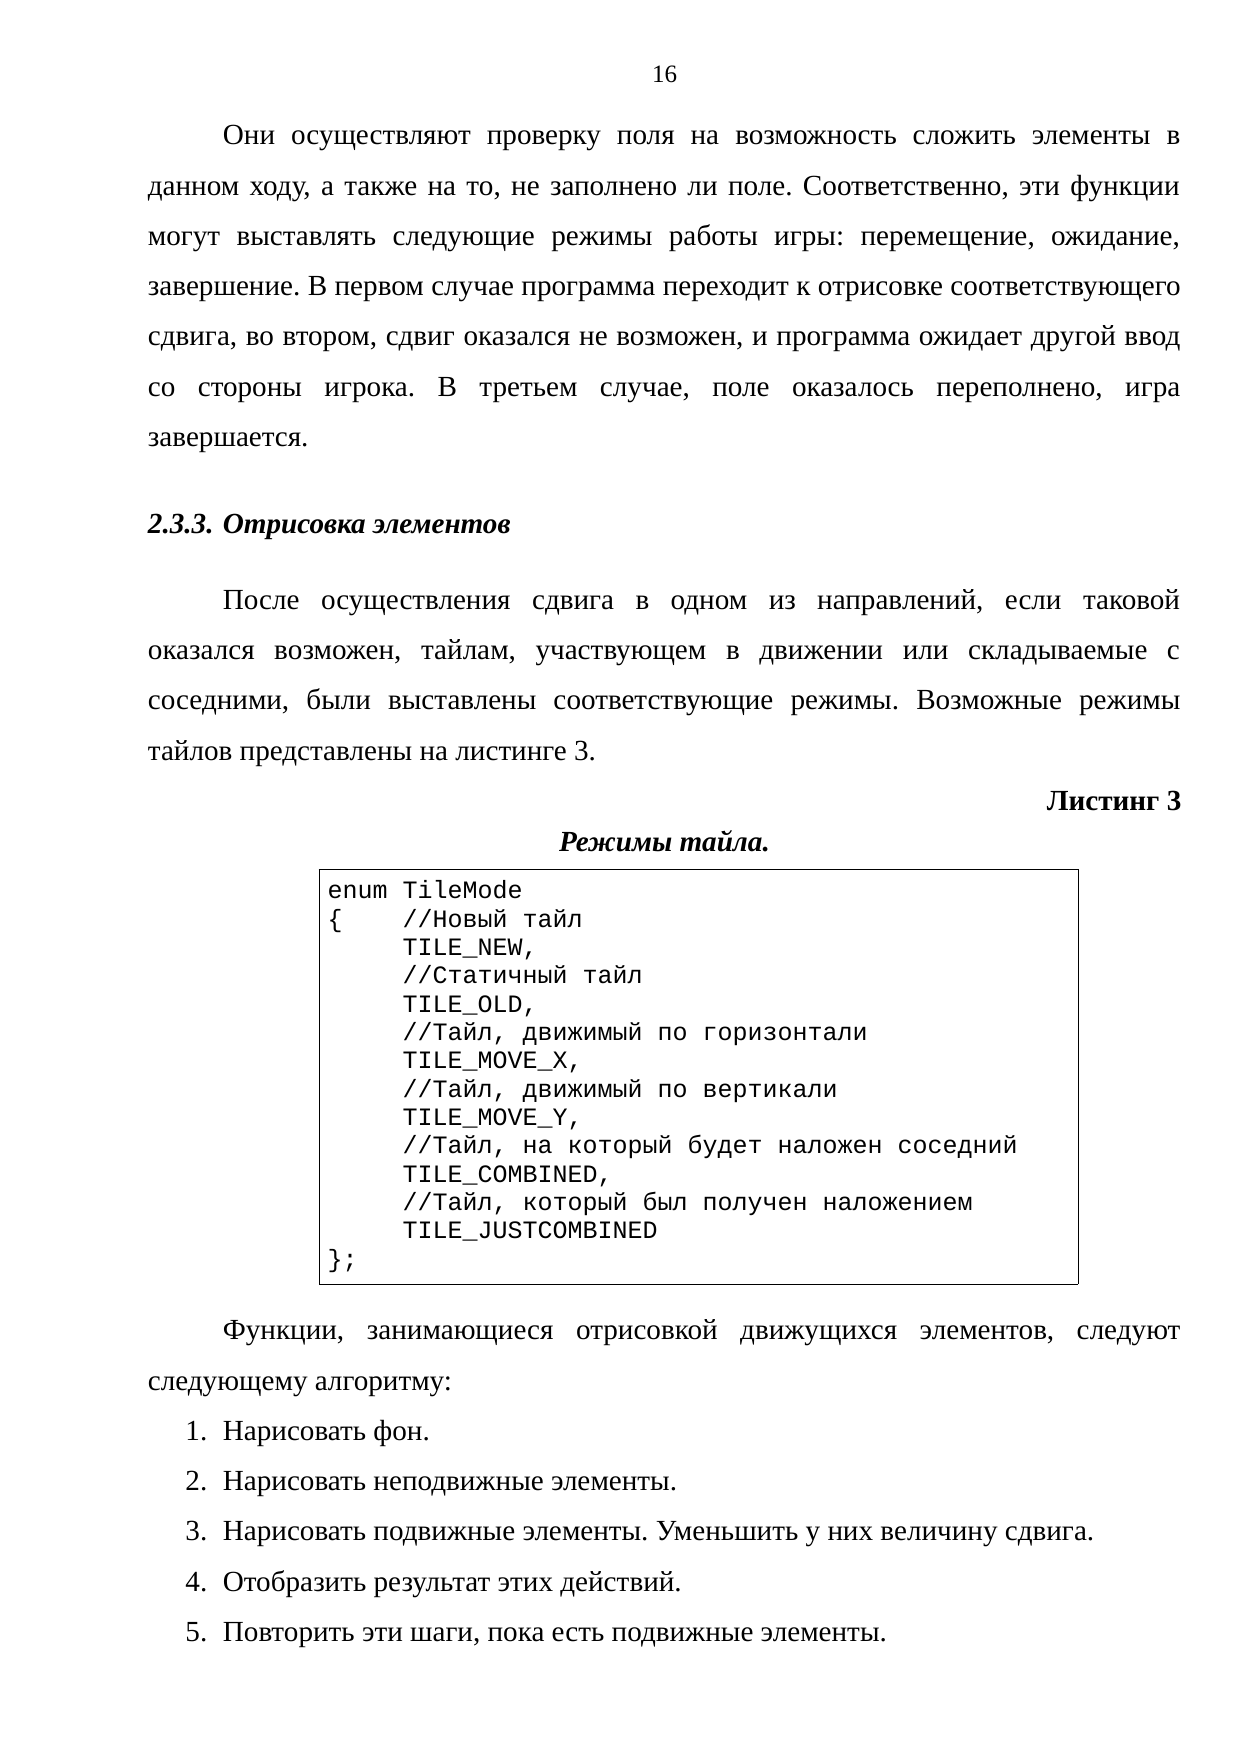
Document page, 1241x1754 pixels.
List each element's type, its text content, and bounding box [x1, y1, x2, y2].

text //Тайл, движимый по горизонтали [327, 1020, 1069, 1048]
text TILE_MOVE_Y, [327, 1105, 1069, 1133]
list Нарисовать неподвижные элементы. [185, 1463, 1181, 1497]
text Листинг 3 [148, 783, 1181, 817]
list Нарисовать подвижные элементы. Уменьшить у них величину сдвига. [185, 1513, 1181, 1547]
text //Тайл, на который будет наложен соседний [327, 1133, 1069, 1161]
text //Тайл, движимый по вертикали [327, 1076, 1069, 1105]
text enum TileMode [327, 878, 1069, 906]
text TILE_NEW, [327, 935, 1069, 963]
list Повторить эти шаги, пока есть подвижные элементы. [185, 1614, 1181, 1648]
text { //Новый тайл [327, 906, 1069, 935]
text Они осуществляют проверку поля на возможность сложить элементы в данном ходу, а также на то, не заполнено ли поле. Соответственно, эти функции могут выставлять следующие режимы работы игры: перемещение, ожидание, завершение. В первом случае программа переходит к отрисовке соответствующего сдвига, во втором, сдвиг оказался не возможен, и программа ожидает другой ввод со стороны игрока. В третьем случае, поле оказалось переполнено, игра завершается. [148, 117, 1181, 453]
text TILE_OLD, [327, 991, 1069, 1020]
text }; [327, 1246, 1069, 1275]
text //Тайл, который был получен наложением [327, 1190, 1069, 1218]
text TILE_MOVE_X, [327, 1048, 1069, 1076]
text TILE_JUSTCOMBINED [327, 1218, 1069, 1246]
text Функции, занимающиеся отрисовкой движущихся элементов, следуют следующему алгоритму: [148, 1312, 1181, 1396]
subtitle Отрисовка элементов [148, 507, 1181, 540]
text //Статичный тайл [327, 963, 1069, 991]
text После осуществления сдвига в одном из направлений, если таковой оказался возможен, тайлам, участвующем в движении или складываемые с соседними, были выставлены соответствующие режимы. Возможные режимы тайлов представлены на листинге 3. [148, 582, 1181, 766]
text Режимы тайла. [148, 824, 1181, 857]
text TILE_COMBINED, [327, 1161, 1069, 1190]
list Нарисовать фон. [185, 1413, 1181, 1446]
list Отобразить результат этих действий. [185, 1564, 1181, 1597]
